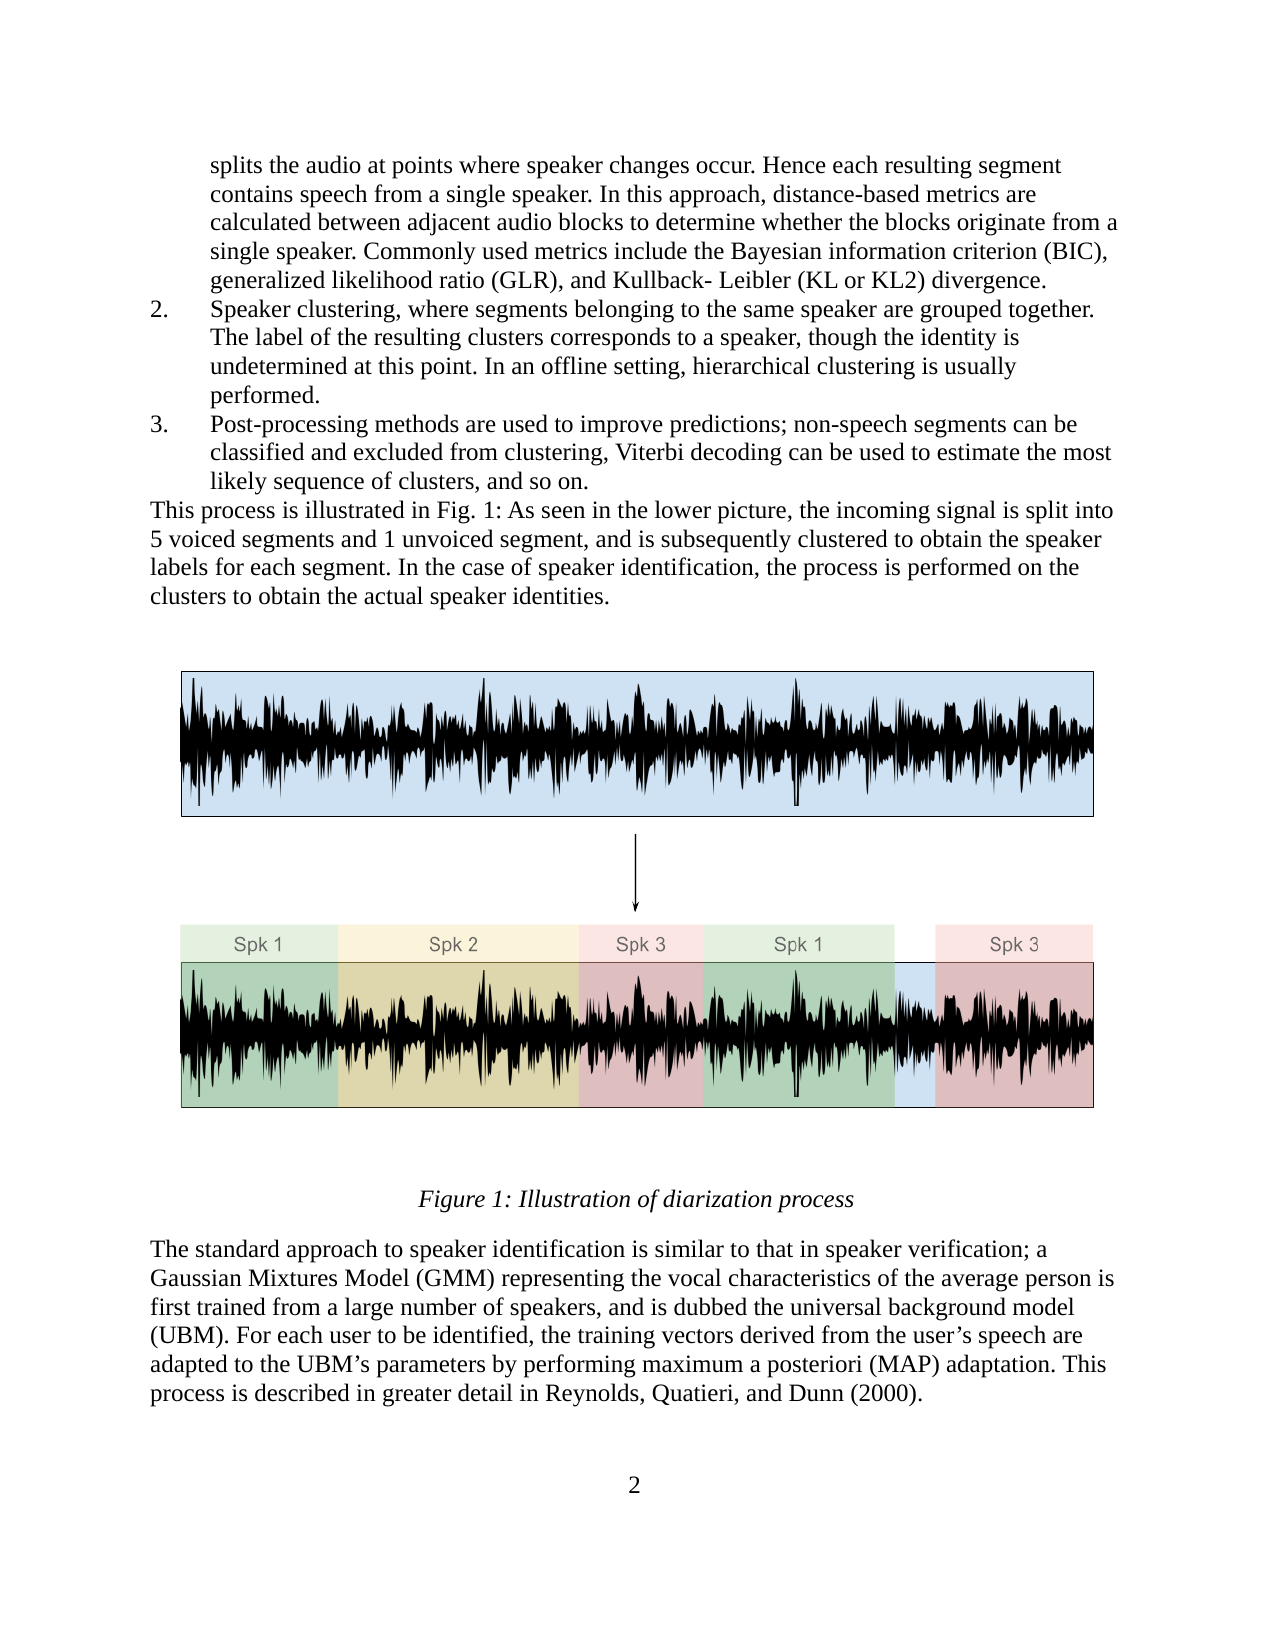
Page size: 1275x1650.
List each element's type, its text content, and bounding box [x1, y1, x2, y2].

text Figure 1: Illustration of diarization process [150, 1184, 1125, 1213]
text This process is illustrated in Fig. 1: As seen in the lower picture, the incoming signal is split into 5 voiced segments and 1 unvoiced segment, and is subsequently clustered to obtain the speaker labels for each segment. In the case of speaker identification, the process is performed on the clusters to obtain the actual speaker identities. [150, 495, 1125, 610]
text The standard approach to speaker identification is similar to that in speaker verification; a Gaussian Mixtures Model (GMM) representing the vocal characteristics of the average person is first trained from a large number of speakers, and is dubbed the universal background model (UBM). For each user to be identified, the training vectors derived from the user’s speech are adapted to the UBM’s parameters by performing maximum a posteriori (MAP) adaptation. This process is described in greater detail in Reynolds, Quatieri, and Dunn (2000). [150, 1234, 1125, 1407]
list Post-processing methods are used to improve predictions; non-speech segments can be classified and excluded from clustering, Viterbi decoding can be used to estimate the most likely sequence of clusters, and so on. [150, 409, 1125, 495]
picture [150, 610, 1118, 1172]
list splits the audio at points where speaker changes occur. Hence each resulting segment contains speech from a single speaker. In this approach, distance-based metrics are calculated between adjacent audio blocks to determine whether the blocks originate from a single speaker. Commonly used metrics include the Bayesian information criterion (BIC), generalized likelihood ratio (GLR), and Kullback- Leibler (KL or KL2) divergence. [150, 150, 1125, 294]
list Speaker clustering, where segments belonging to the same speaker are grouped together. The label of the resulting clusters corresponds to a speaker, though the identity is undetermined at this point. In an offline setting, hierarchical clustering is usually performed. [150, 294, 1125, 409]
